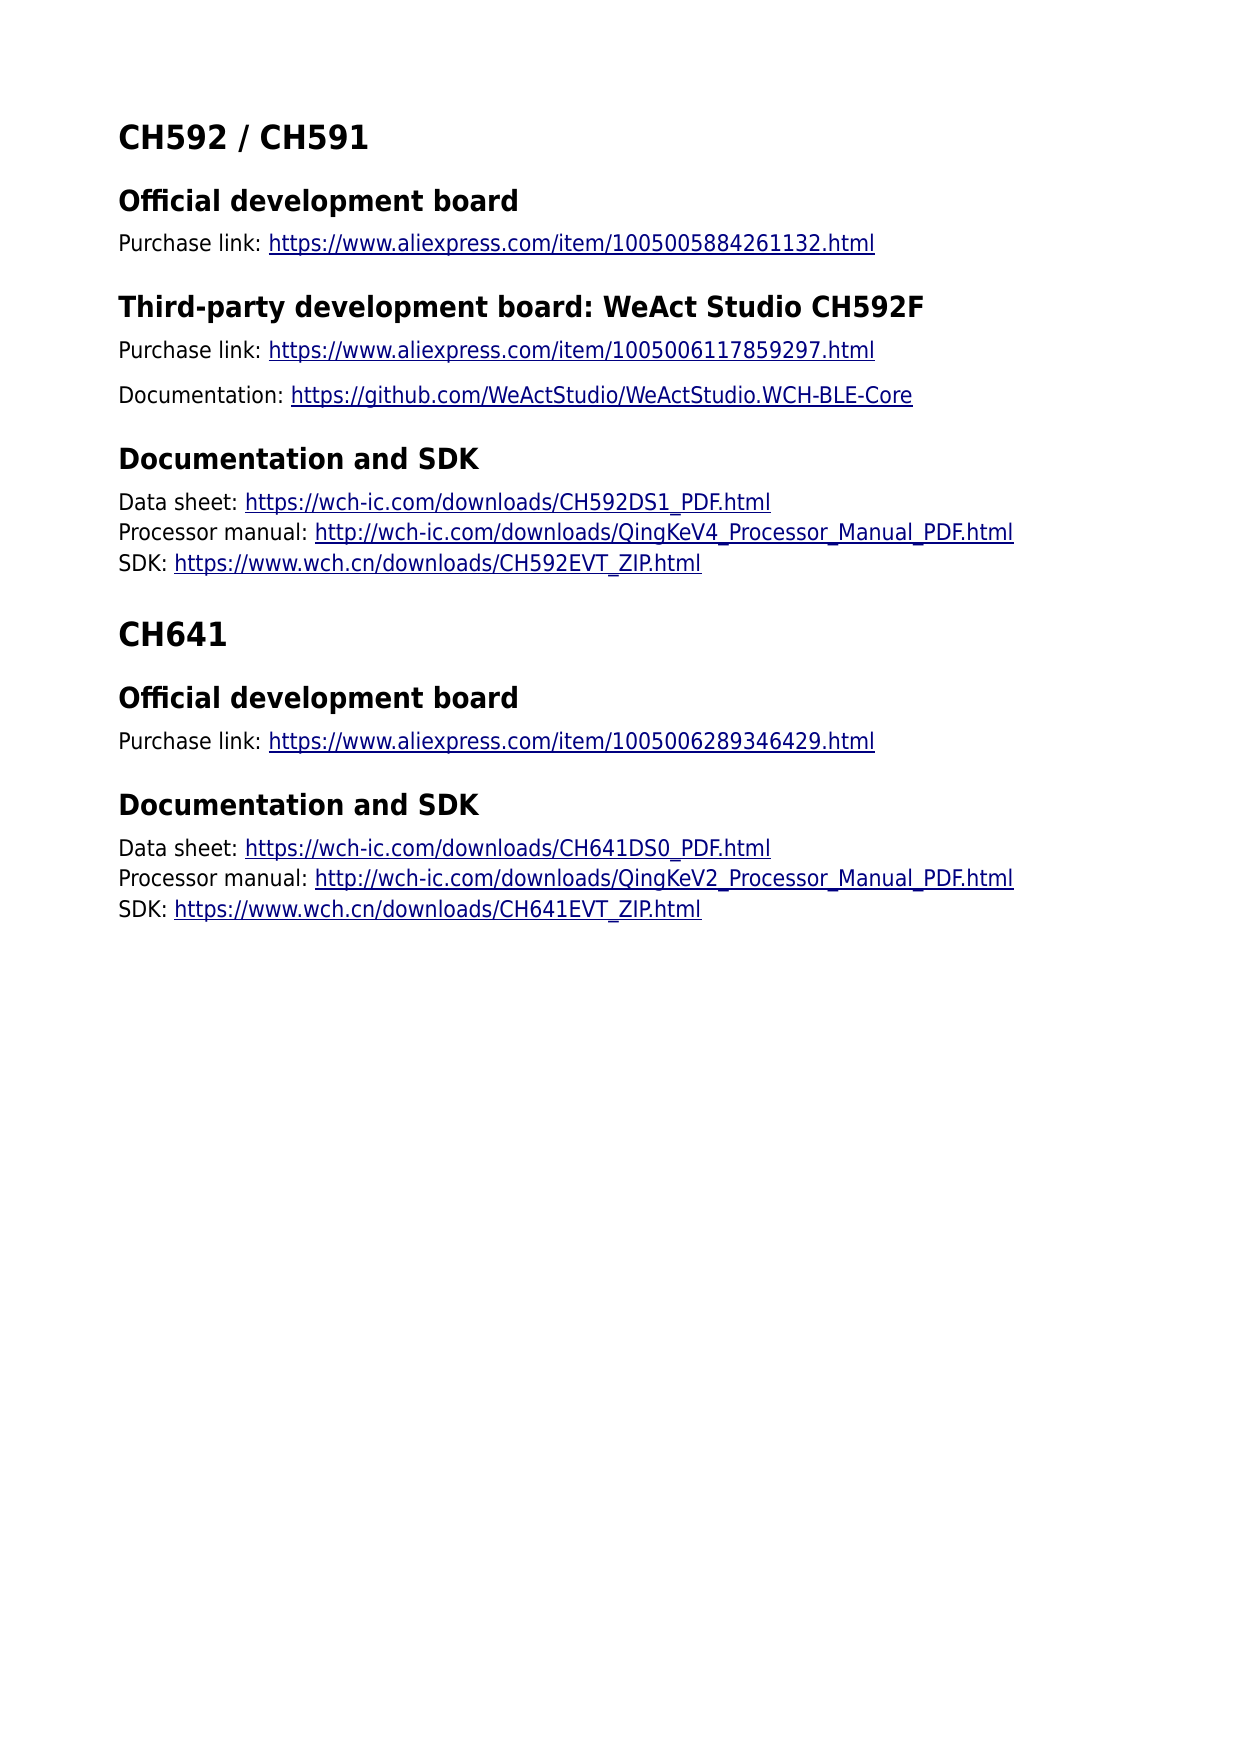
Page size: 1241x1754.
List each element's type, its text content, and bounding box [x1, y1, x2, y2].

subtitle Documentation and SDK [118, 442, 1122, 476]
subtitle Official development board [118, 184, 1122, 218]
text Processor manual: http://wch-ic.com/downloads/QingKeV2_Processor_Manual_PDF.html [118, 865, 1122, 892]
text Documentation: https://github.com/WeActStudio/WeActStudio.WCH-BLE-Core [118, 382, 1122, 409]
subtitle Official development board [118, 682, 1122, 716]
text SDK: https://www.wch.cn/downloads/CH641EVT_ZIP.html [118, 896, 1122, 923]
subtitle CH641 [118, 616, 1122, 655]
subtitle Documentation and SDK [118, 788, 1122, 822]
subtitle Third-party development board: WeAct Studio CH592F [118, 291, 1122, 324]
text Data sheet: https://wch-ic.com/downloads/CH641DS0_PDF.html [118, 835, 1122, 861]
text Purchase link: https://www.aliexpress.com/item/1005005884261132.html [118, 231, 1122, 257]
text SDK: https://www.wch.cn/downloads/CH592EVT_ZIP.html [118, 550, 1122, 577]
subtitle CH592 / CH591 [118, 118, 1122, 157]
text Purchase link: https://www.aliexpress.com/item/1005006289346429.html [118, 728, 1122, 755]
text Processor manual: http://wch-ic.com/downloads/QingKeV4_Processor_Manual_PDF.html [118, 519, 1122, 546]
text Purchase link: https://www.aliexpress.com/item/1005006117859297.html [118, 337, 1122, 364]
text Data sheet: https://wch-ic.com/downloads/CH592DS1_PDF.html [118, 489, 1122, 515]
